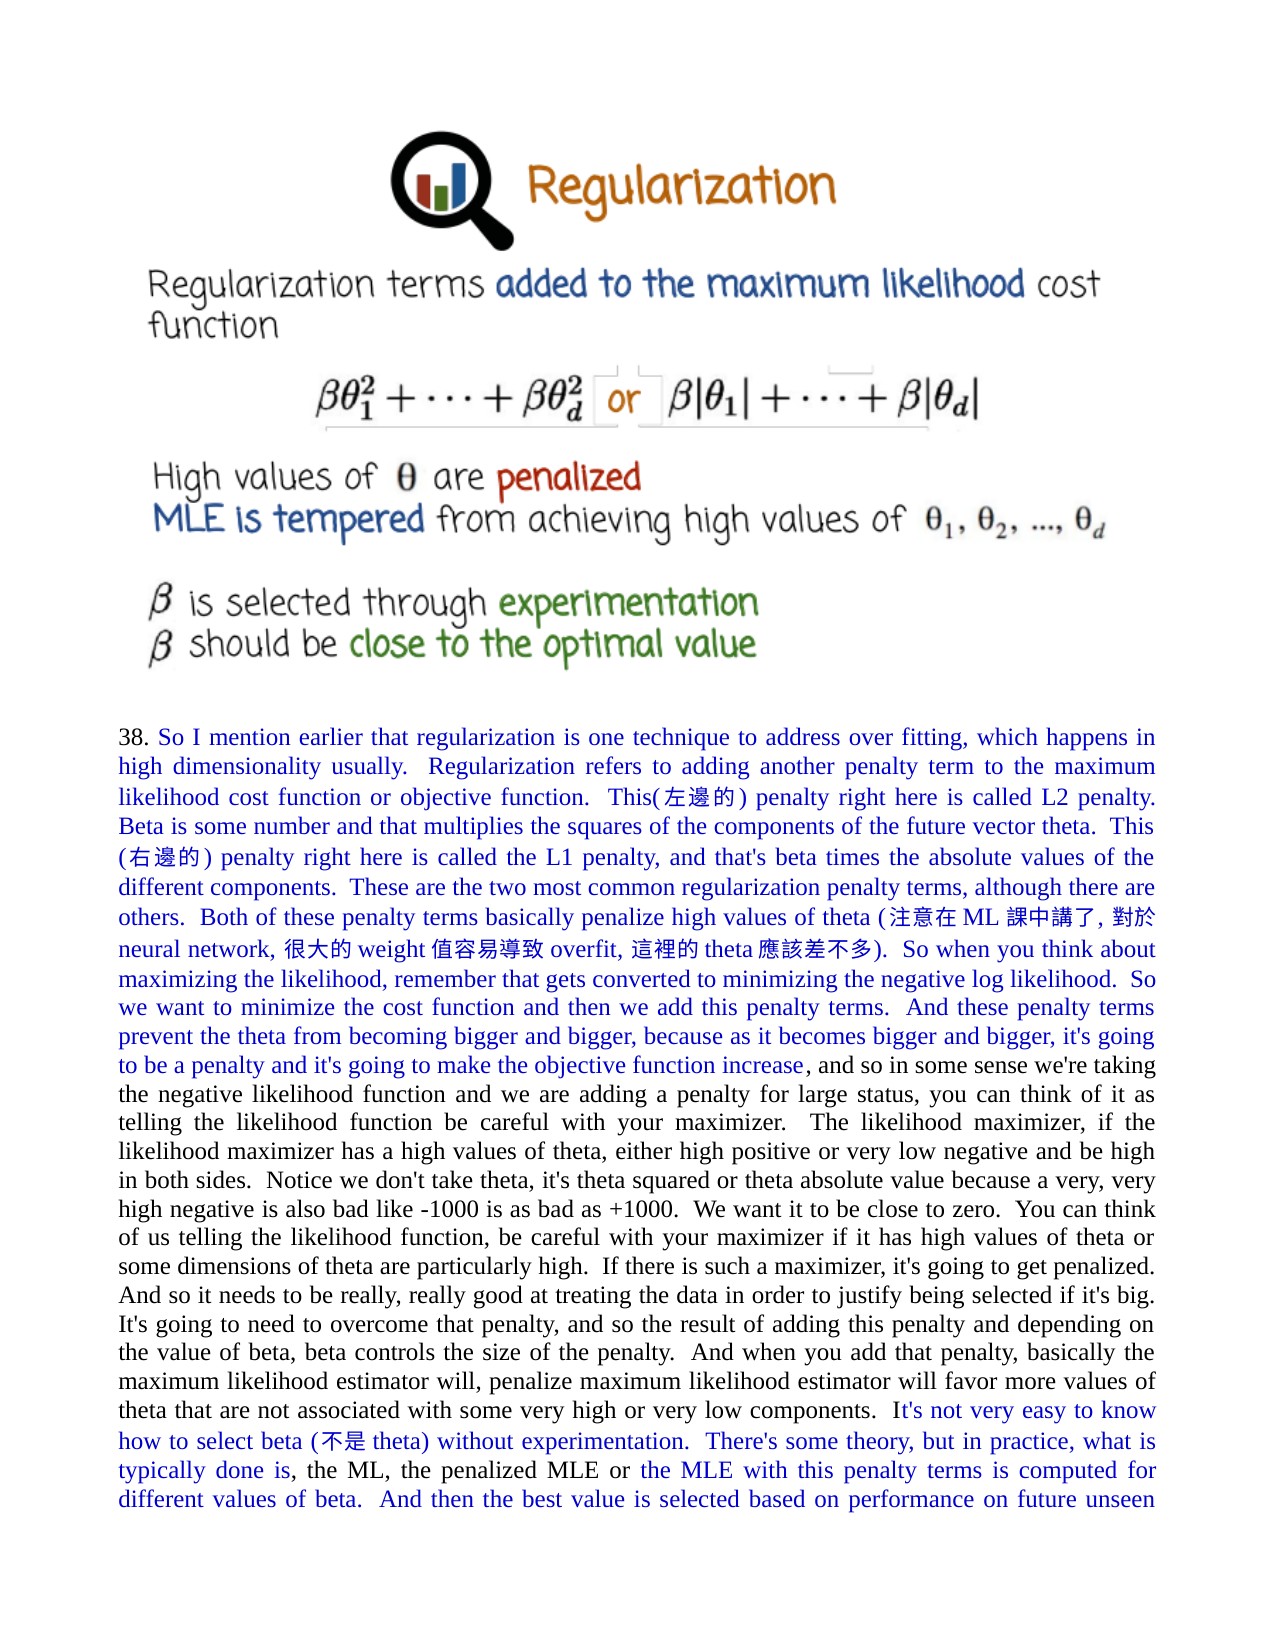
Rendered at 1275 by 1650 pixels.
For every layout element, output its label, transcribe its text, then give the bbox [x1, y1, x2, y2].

picture [118, 118, 1157, 694]
text 38. So I mention earlier that regularization is one technique to address over fitting, which happens in high dimensionality usually. Regularization refers to adding another penalty term to the maximum likelihood cost function or objective function. This(左邊的) penalty right here is called L2 penalty. Beta is some number and that multiplies the squares of the components of the future vector theta. This (右邊的) penalty right here is called the L1 penalty, and that's beta times the absolute values of the different components. These are the two most common regularization penalty terms, although there are others. Both of these penalty terms basically penalize high values of theta (注意在ML課中講了, 對於neural network, 很大的weight值容易導致overfit, 這裡的theta應該差不多). So when you think about maximizing the likelihood, remember that gets converted to minimizing the negative log likelihood. So we want to minimize the cost function and then we add this penalty terms. And these penalty terms prevent the theta from becoming bigger and bigger, because as it becomes bigger and bigger, it's going to be a penalty and it's going to make the objective function increase, and so in some sense we're taking the negative likelihood function and we are adding a penalty for large status, you can think of it as telling the likelihood function be careful with your maximizer. The likelihood maximizer, if the likelihood maximizer has a high values of theta, either high positive or very low negative and be high in both sides. Notice we don't take theta, it's theta squared or theta absolute value because a very, very high negative is also bad like -1000 is as bad as +1000. We want it to be close to zero. You can think of us telling the likelihood function, be careful with your maximizer if it has high values of theta or some dimensions of theta are particularly high. If there is such a maximizer, it's going to get penalized. And so it needs to be really, really good at treating the data in order to justify being selected if it's big. It's going to need to overcome that penalty, and so the result of adding this penalty and depending on the value of beta, beta controls the size of the penalty. And when you add that penalty, basically the maximum likelihood estimator will, penalize maximum likelihood estimator will favor more values of theta that are not associated with some very high or very low components. It's not very easy to know how to select beta (不是theta) without experimentation. There's some theory, but in practice, what is typically done is, the ML, the penalized MLE or the MLE with this penalty terms is computed for different values of beta. And then the best value is selected based on performance on future unseen [118, 722, 1157, 1513]
